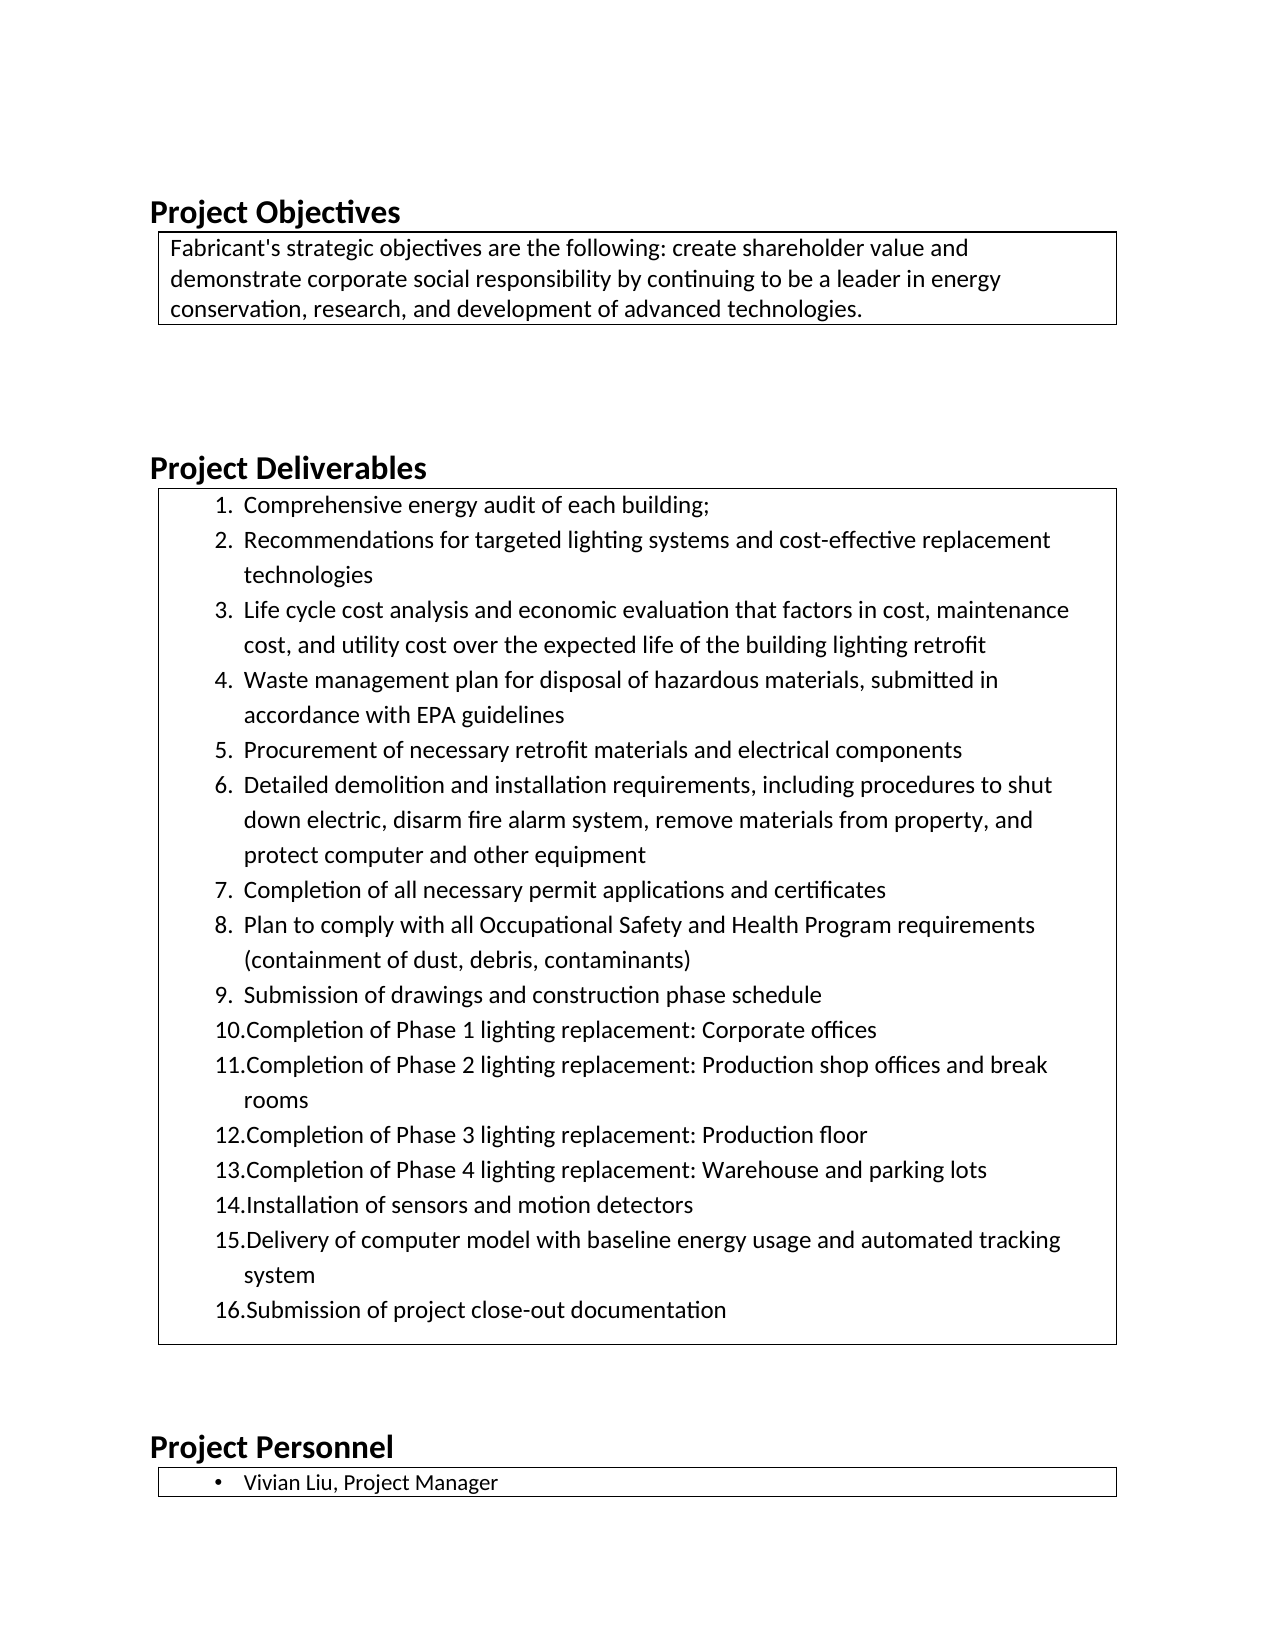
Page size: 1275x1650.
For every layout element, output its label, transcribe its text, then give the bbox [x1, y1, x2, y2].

table_header Vivian Liu, Project Manager Sam Massoni, American Grid Program Manager Trudy Noble, Environmental Manager Paul Callahan, Distribution Logistics Manager Elwood Vaughn, Systems/IT Director Perry Silverman, Finance Analyst Jeff Salvatore, PR/Communications Manager Emmitt McAuley, OSHA liaison Matt Stevens, Strategic Planning Assistant [159, 1468, 1116, 1496]
table_header Fabricant's strategic objectives are the following: create shareholder value and demonstrate corporate social responsibility by continuing to be a leader in energy conservation, research, and development of advanced technologies. [159, 233, 1116, 324]
text Project Objectives [150, 191, 1125, 231]
text Project Personnel [150, 1426, 1125, 1467]
text Project Deliverables [150, 447, 1125, 488]
table_header Comprehensive energy audit of each building; Recommendations for targeted lighting systems and cost-effective replacement technologies Life cycle cost analysis and economic evaluation that factors in cost, maintenance cost, and utility cost over the expected life of the building lighting retrofit Waste management plan for disposal of hazardous materials, submitted in accordance with EPA guidelines Procurement of necessary retrofit materials and electrical components Detailed demolition and installation requirements, including procedures to shut down electric, disarm fire alarm system, remove materials from property, and protect computer and other equipment Completion of all necessary permit applications and certificates Plan to comply with all Occupational Safety and Health Program requirements (containment of dust, debris, contaminants) Submission of drawings and construction phase schedule Completion of Phase 1 lighting replacement: Corporate offices Completion of Phase 2 lighting replacement: Production shop offices and break rooms Completion of Phase 3 lighting replacement: Production floor Completion of Phase 4 lighting replacement: Warehouse and parking lots Installation of sensors and motion detectors Delivery of computer model with baseline energy usage and automated tracking system Submission of project close-out documentation [159, 489, 1116, 1343]
